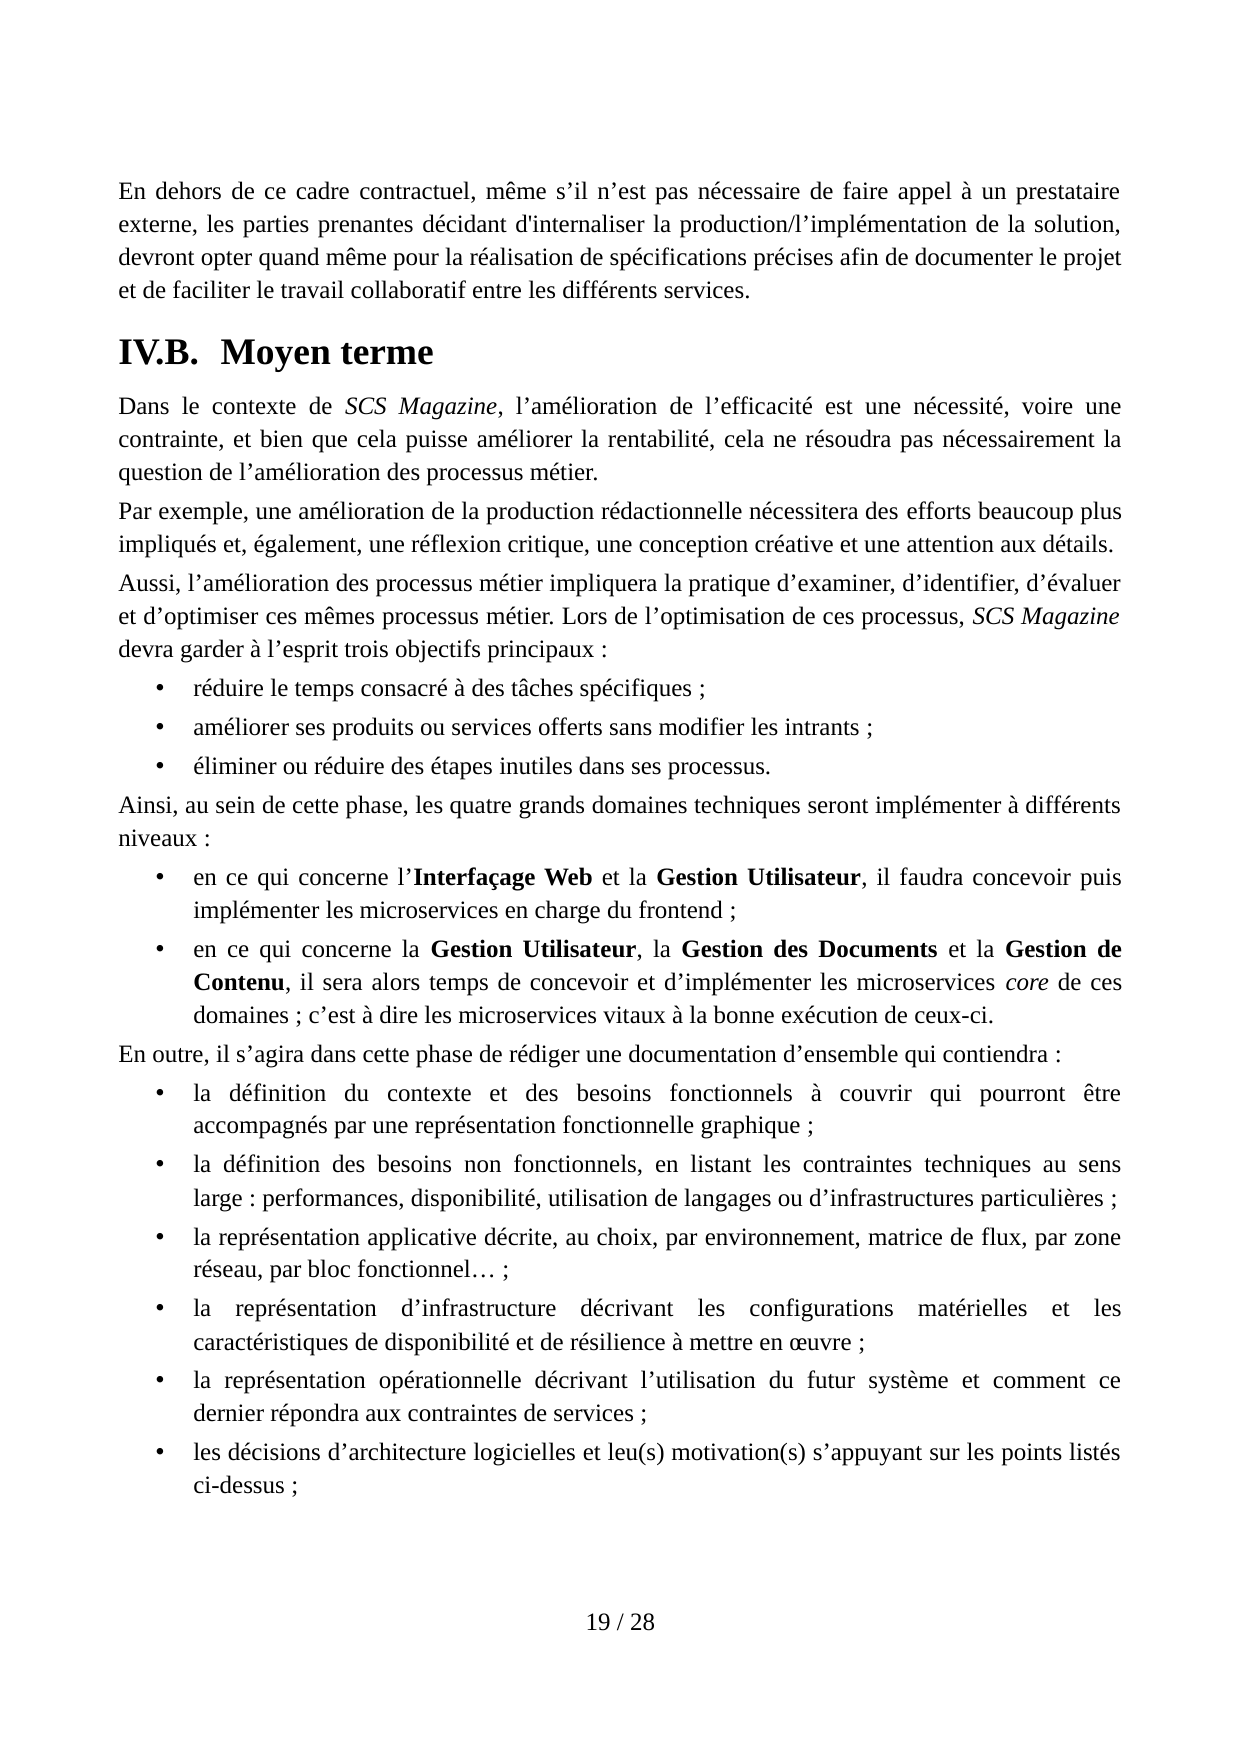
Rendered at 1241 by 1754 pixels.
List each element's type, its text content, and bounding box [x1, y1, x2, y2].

text En outre, il s’agira dans cette phase de rédiger une documentation d’ensemble qui contiendra : [118, 1039, 1122, 1067]
text Aussi, l’amélioration des processus métier impliquera la pratique d’examiner, d’identifier, d’évaluer et d’optimiser ces mêmes processus métier. Lors de l’optimisation de ces processus, SCS Magazine devra garder à l’esprit trois objectifs principaux : [118, 568, 1122, 663]
list en ce qui concerne la Gestion Utilisateur, la Gestion des Documents et la Gestion de Contenu, il sera alors temps de concevoir et d’implémenter les microservices core de ces domaines ; c’est à dire les microservices vitaux à la bonne exécution de ceux-ci. [156, 934, 1122, 1028]
text En dehors de ce cadre contractuel, même s’il n’est pas nécessaire de faire appel à un prestataire externe, les parties prenantes décidant d'internaliser la production/l’implémentation de la solution, devront opter quand même pour la réalisation de spécifications précises afin de documenter le projet et de faciliter le travail collaboratif entre les différents services. [118, 176, 1122, 304]
subtitle Moyen terme [118, 329, 1122, 372]
list la définition des besoins non fonctionnels, en listant les contraintes techniques au sens large : performances, disponibilité, utilisation de langages ou d’infrastructures particulières ; [156, 1149, 1122, 1211]
list réduire le temps consacré à des tâches spécifiques ; [156, 673, 1122, 702]
list en ce qui concerne l’Interfaçage Web et la Gestion Utilisateur, il faudra concevoir puis implémenter les microservices en charge du frontend ; [156, 862, 1122, 923]
list améliorer ses produits ou services offerts sans modifier les intrants ; [156, 712, 1122, 741]
text Ainsi, au sein de cette phase, les quatre grands domaines techniques seront implémenter à différents niveaux : [118, 790, 1122, 851]
list la définition du contexte et des besoins fonctionnels à couvrir qui pourront être accompagnés par une représentation fonctionnelle graphique ; [156, 1078, 1122, 1139]
text Par exemple, une amélioration de la production rédactionnelle nécessitera des efforts beaucoup plus impliqués et, également, une réflexion critique, une conception créative et une attention aux détails. [118, 496, 1122, 558]
list la représentation opérationnelle décrivant l’utilisation du futur système et comment ce dernier répondra aux contraintes de services ; [156, 1366, 1122, 1427]
list la représentation applicative décrite, au choix, par environnement, matrice de flux, par zone réseau, par bloc fonctionnel… ; [156, 1222, 1122, 1283]
list la représentation d’infrastructure décrivant les configurations matérielles et les caractéristiques de disponibilité et de résilience à mettre en œuvre ; [156, 1293, 1122, 1355]
list les décisions d’architecture logicielles et leu(s) motivation(s) s’appuyant sur les points listés ci-dessus ; [156, 1437, 1122, 1499]
list éliminer ou réduire des étapes inutiles dans ses processus. [156, 751, 1122, 779]
text Dans le contexte de SCS Magazine, l’amélioration de l’efficacité est une nécessité, voire une contrainte, et bien que cela puisse améliorer la rentabilité, cela ne résoudra pas nécessairement la question de l’amélioration des processus métier. [118, 391, 1122, 486]
